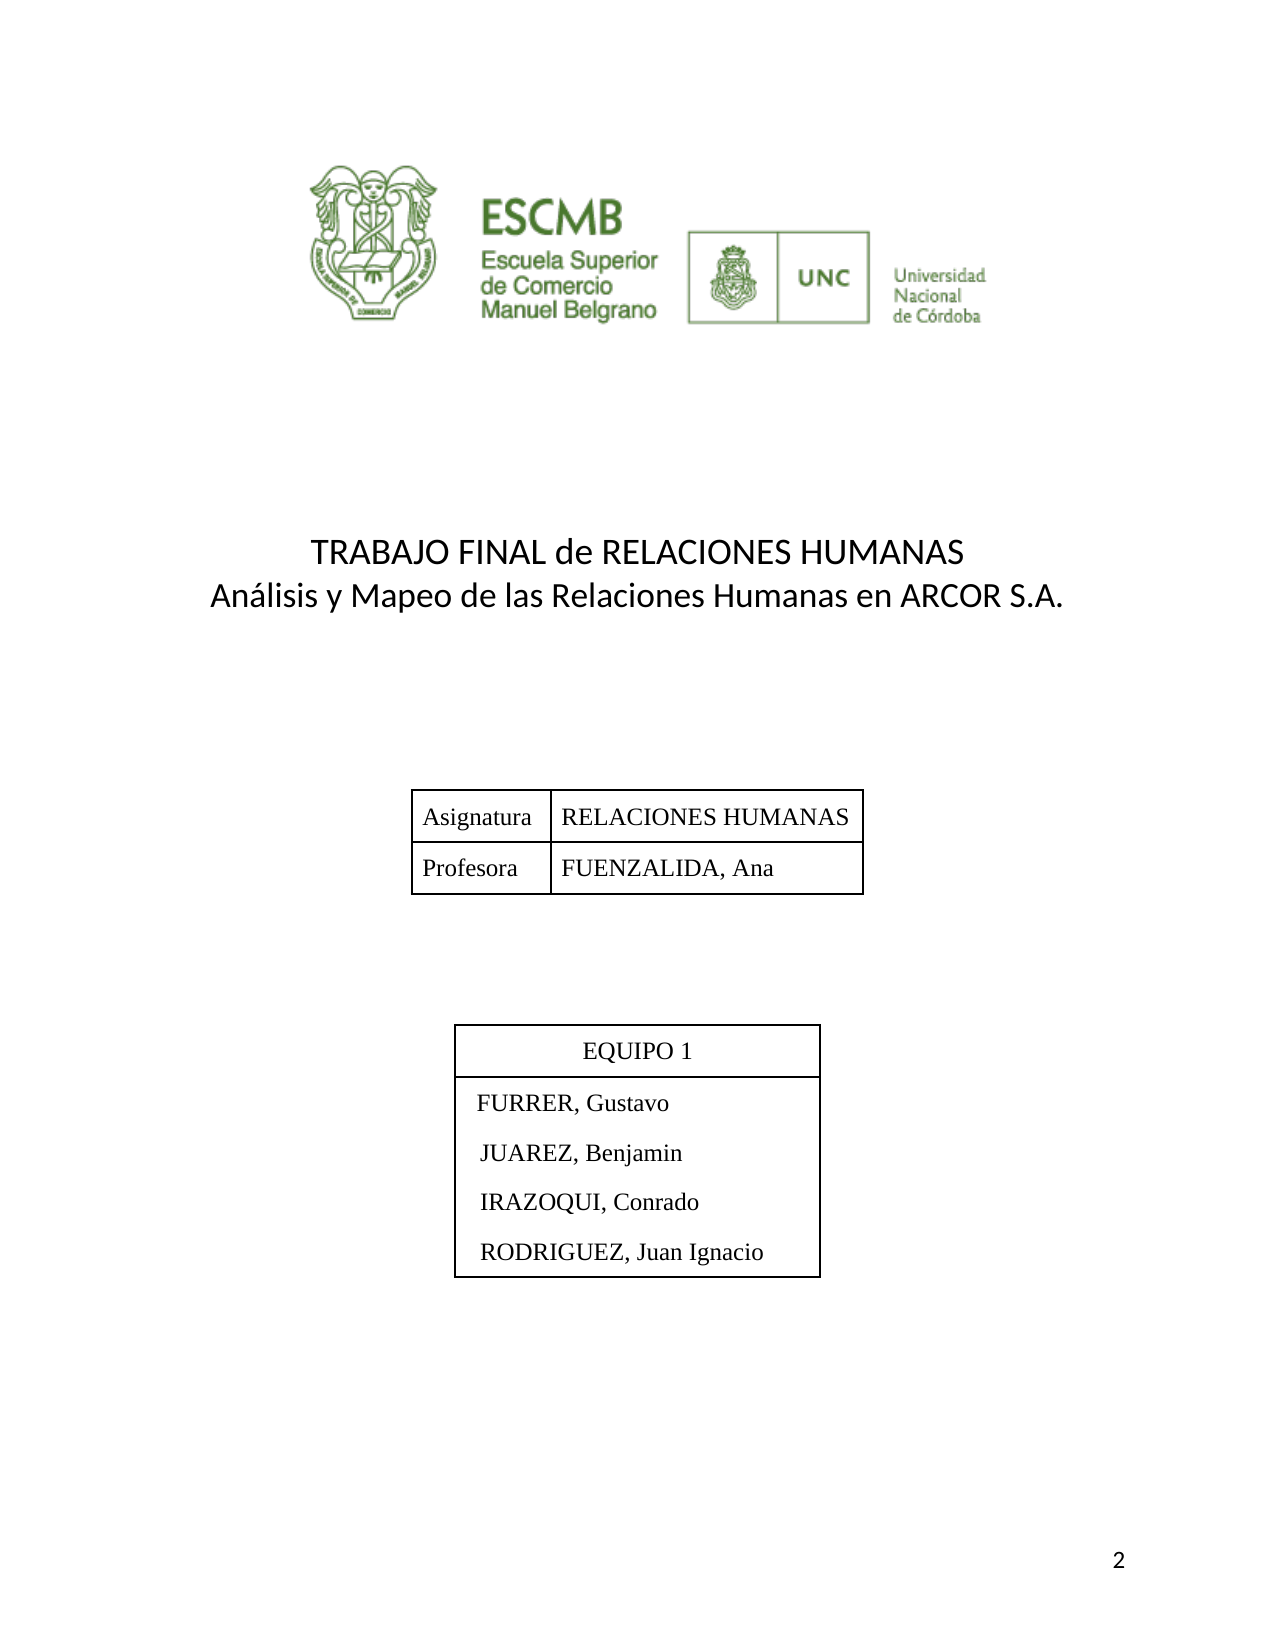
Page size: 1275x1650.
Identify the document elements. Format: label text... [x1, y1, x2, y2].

table_header Asignatura [413, 791, 550, 841]
table_header RELACIONES HUMANAS [552, 791, 862, 841]
table_cell IRAZOQUI, Conrado [456, 1177, 819, 1226]
table_cell FURRER, Gustavo [456, 1078, 819, 1127]
table_cell JUAREZ, Benjamin [456, 1127, 819, 1177]
title TRABAJO FINAL de RELACIONES HUMANAS [150, 528, 1125, 573]
picture [302, 150, 988, 340]
table_header EQUIPO 1 [456, 1026, 819, 1076]
subtitle Análisis y Mapeo de las Relaciones Humanas en ARCOR S.A. [150, 573, 1125, 617]
table_cell FUENZALIDA, Ana [552, 843, 862, 892]
table_cell Profesora [413, 843, 550, 892]
table_cell RODRIGUEZ, Juan Ignacio [456, 1226, 819, 1276]
